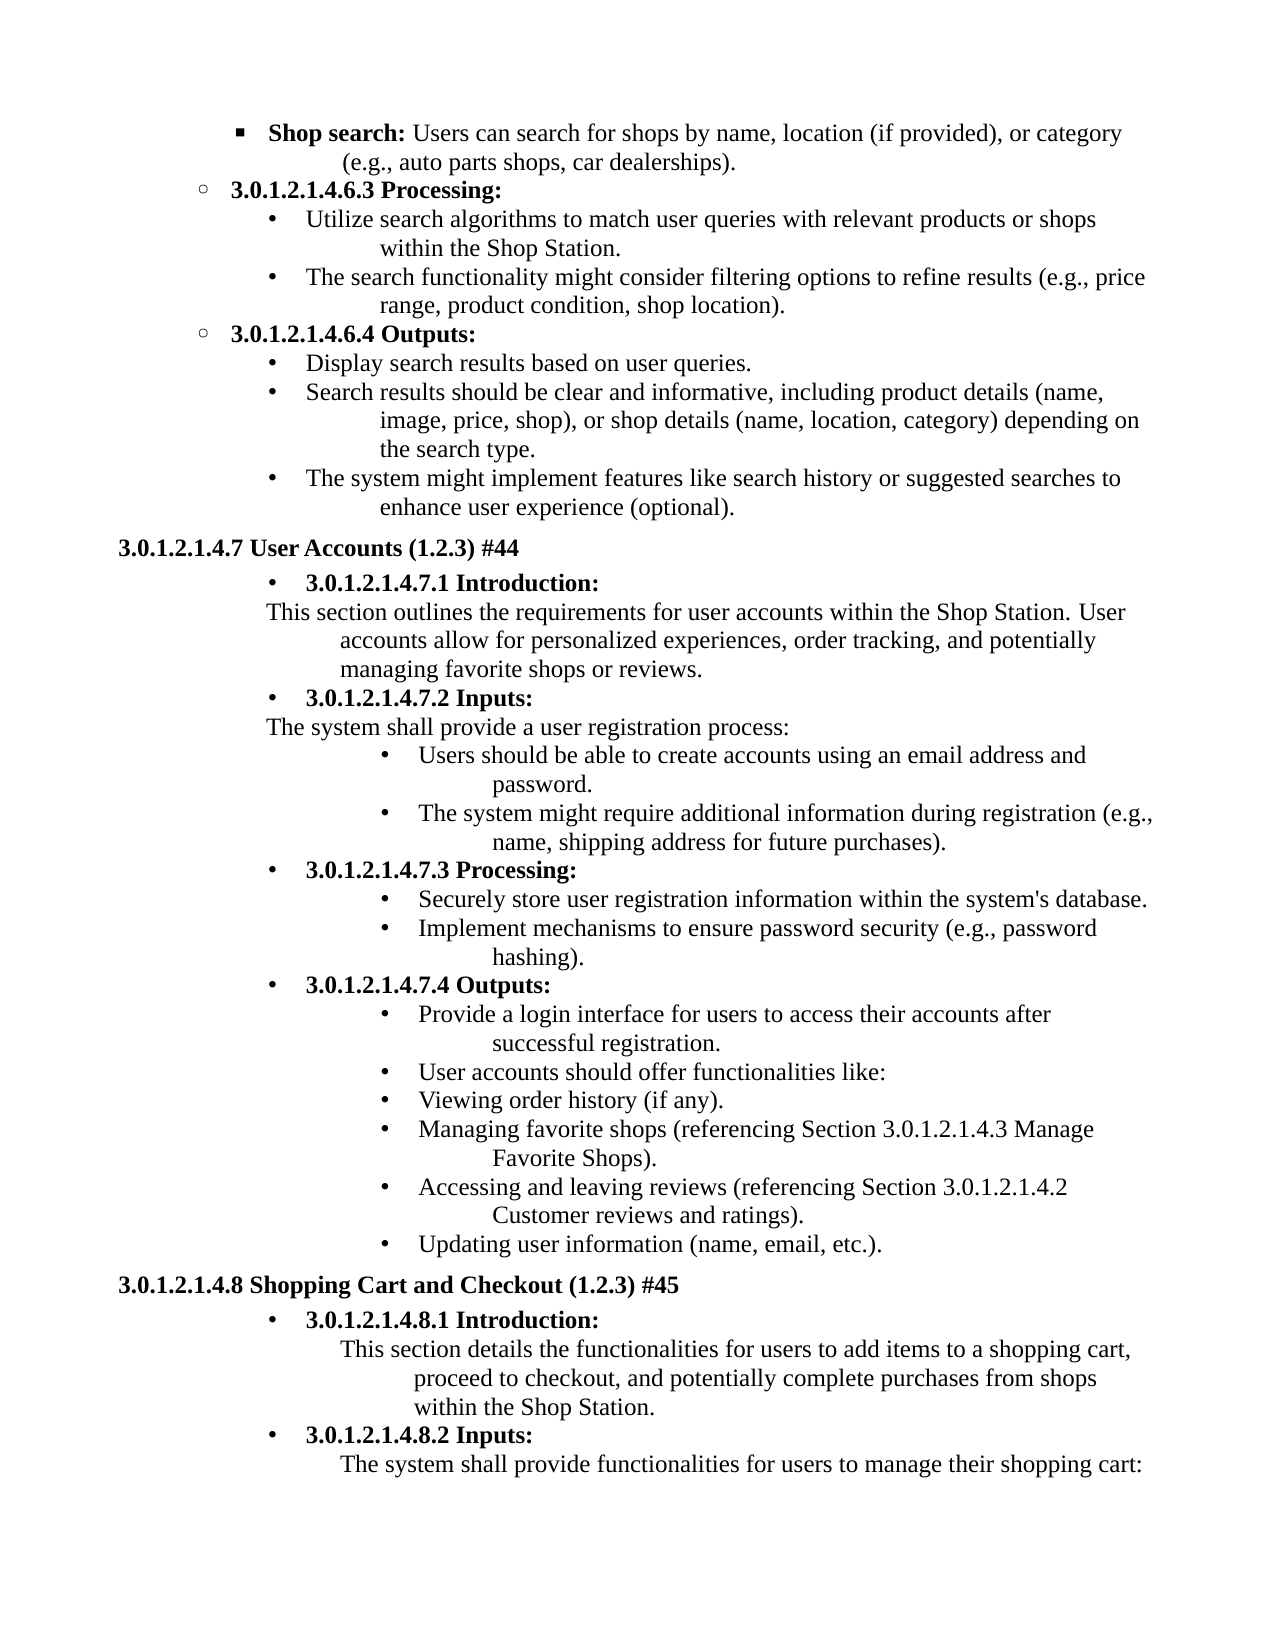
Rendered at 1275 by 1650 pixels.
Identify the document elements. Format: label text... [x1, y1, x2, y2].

text The system shall provide functionalities for users to manage their shopping cart: [340, 1449, 1157, 1478]
list 3.0.1.2.1.4.8.2 Inputs: [268, 1421, 1157, 1449]
list 3.0.1.2.1.4.7.2 Inputs: [268, 683, 1157, 712]
text This section outlines the requirements for user accounts within the Shop Station. User accounts allow for personalized experiences, order tracking, and potentially managing favorite shops or reviews. [266, 597, 1157, 683]
list Display search results based on user queries. [268, 348, 1157, 377]
text The system shall provide a user registration process: [266, 712, 1157, 741]
list Accessing and leaving reviews (referencing Section 3.0.1.2.1.4.2 Customer reviews and ratings). [381, 1172, 1157, 1229]
subtitle 3.0.1.2.1.4.8 Shopping Cart and Checkout (1.2.3) #45 [118, 1271, 1157, 1299]
list Search results should be clear and informative, including product details (name, image, price, shop), or shop details (name, location, category) depending on the search type. [268, 377, 1157, 463]
list Utilize search algorithms to match user queries with relevant products or shops within the Shop Station. [268, 204, 1157, 262]
list Securely store user registration information within the system's database. [381, 884, 1157, 913]
list Users should be able to create accounts using an email address and password. [381, 741, 1157, 798]
list Updating user information (name, email, etc.). [381, 1229, 1157, 1258]
list User accounts should offer functionalities like: [381, 1057, 1157, 1086]
list Provide a login interface for users to access their accounts after successful registration. [381, 999, 1157, 1057]
list Managing favorite shops (referencing Section 3.0.1.2.1.4.3 Manage Favorite Shops). [381, 1114, 1157, 1172]
subtitle 3.0.1.2.1.4.7 User Accounts (1.2.3) #44 [118, 533, 1157, 562]
list Viewing order history (if any). [381, 1086, 1157, 1114]
text This section details the functionalities for users to add items to a shopping cart, proceed to checkout, and potentially complete purchases from shops within the Shop Station. [340, 1334, 1157, 1421]
list The system might implement features like search history or suggested searches to enhance user experience (optional). [268, 463, 1157, 521]
list 3.0.1.2.1.4.6.4 Outputs: [193, 319, 1157, 348]
list 3.0.1.2.1.4.8.1 Introduction: [268, 1306, 1157, 1334]
list 3.0.1.2.1.4.7.3 Processing: [268, 856, 1157, 884]
list Implement mechanisms to ensure password security (e.g., password hashing). [381, 913, 1157, 971]
list The system might require additional information during registration (e.g., name, shipping address for future purchases). [381, 798, 1157, 856]
list Shop search: Users can search for shops by name, location (if provided), or category (e.g., auto parts shops, car dealerships). [231, 118, 1157, 176]
list 3.0.1.2.1.4.7.1 Introduction: [268, 568, 1157, 597]
list 3.0.1.2.1.4.7.4 Outputs: [268, 971, 1157, 999]
list The search functionality might consider filtering options to refine results (e.g., price range, product condition, shop location). [268, 262, 1157, 319]
list 3.0.1.2.1.4.6.3 Processing: [193, 176, 1157, 204]
